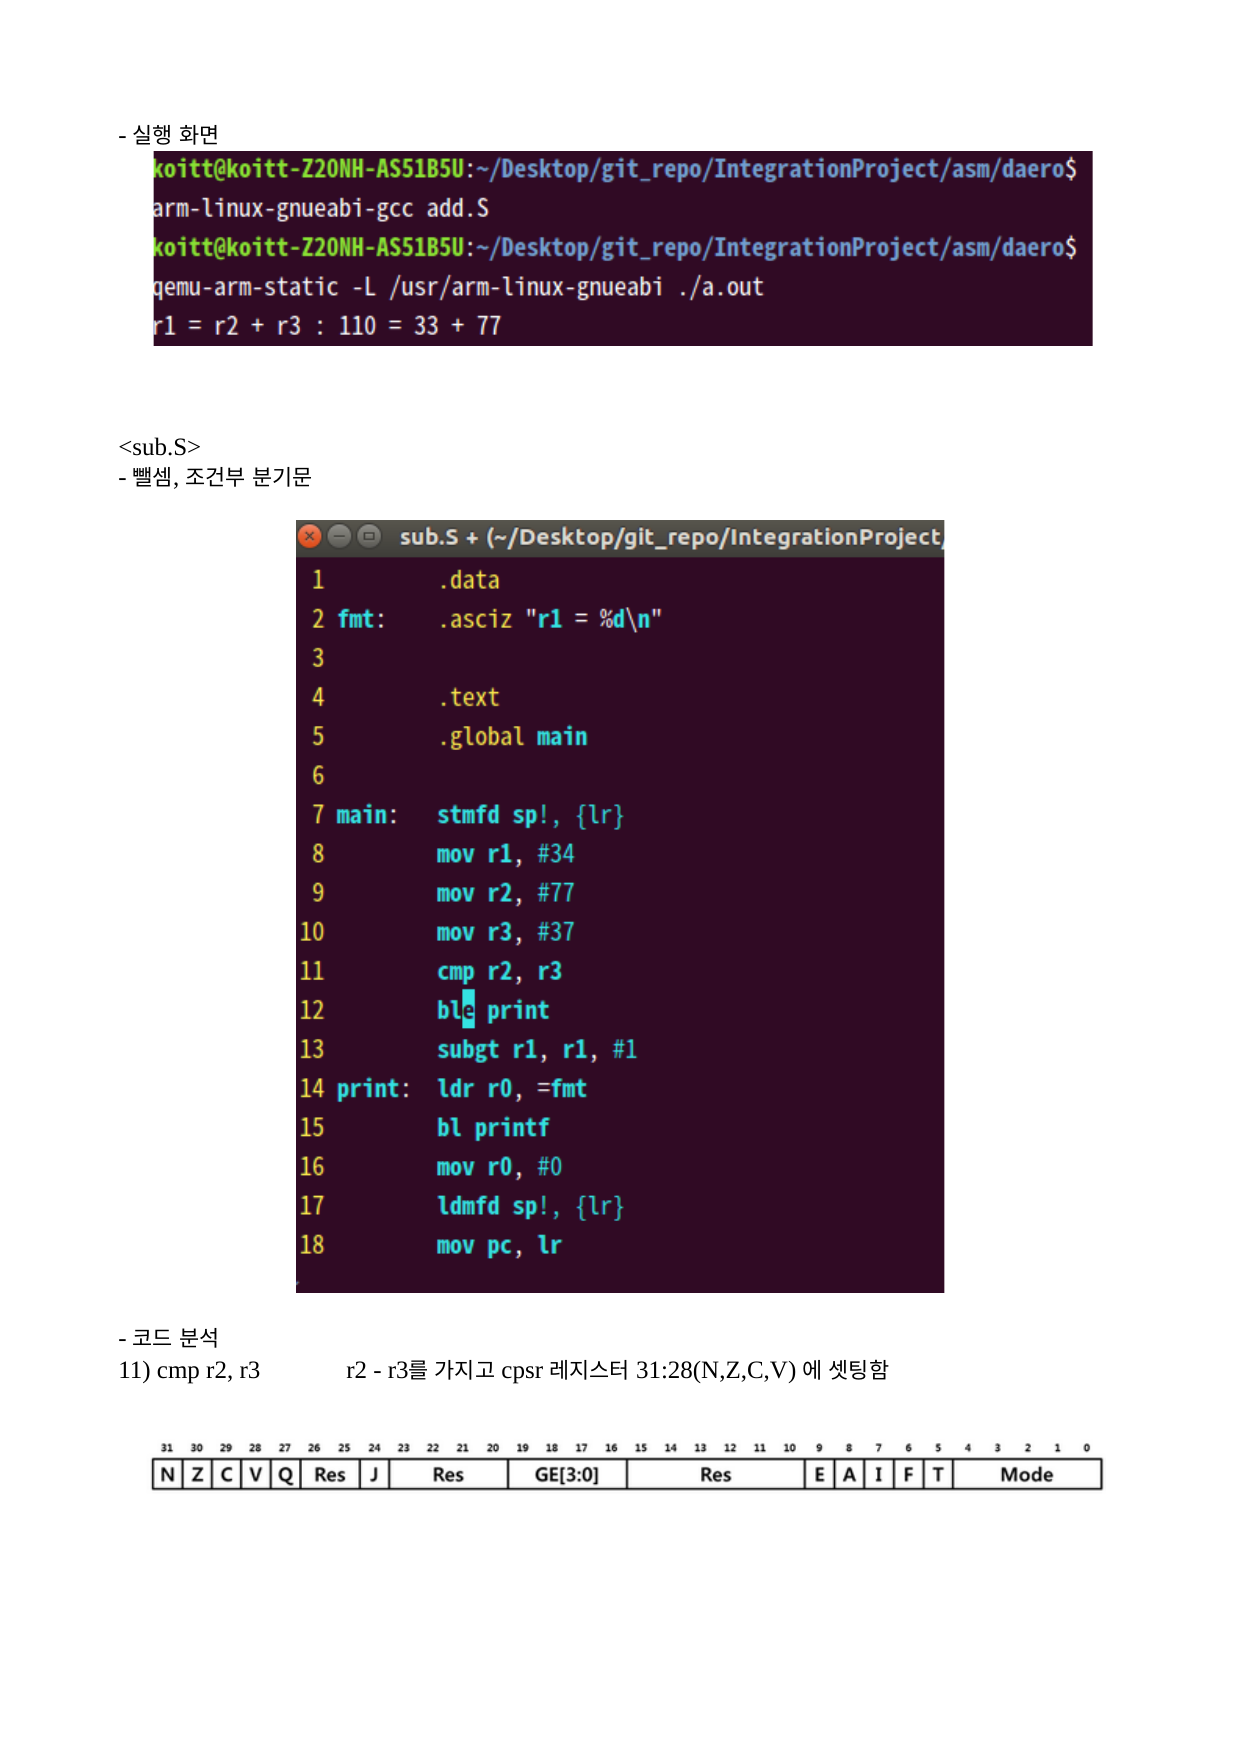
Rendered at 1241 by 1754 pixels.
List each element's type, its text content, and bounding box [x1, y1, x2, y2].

text 11) cmp r2, r3 r2 - r3를 가지고 cpsr 레지스터 31:28(N,Z,C,V) 에 셋팅함 [118, 1353, 1122, 1385]
text - 뺄셈, 조건부 분기문 [118, 460, 1122, 492]
picture [296, 520, 945, 1293]
text <sub.S> [118, 432, 1122, 460]
picture [153, 151, 1093, 346]
text - 코드 분석 [118, 1321, 1122, 1353]
picture [118, 1413, 1123, 1516]
text - 실행 화면 [118, 118, 1122, 150]
